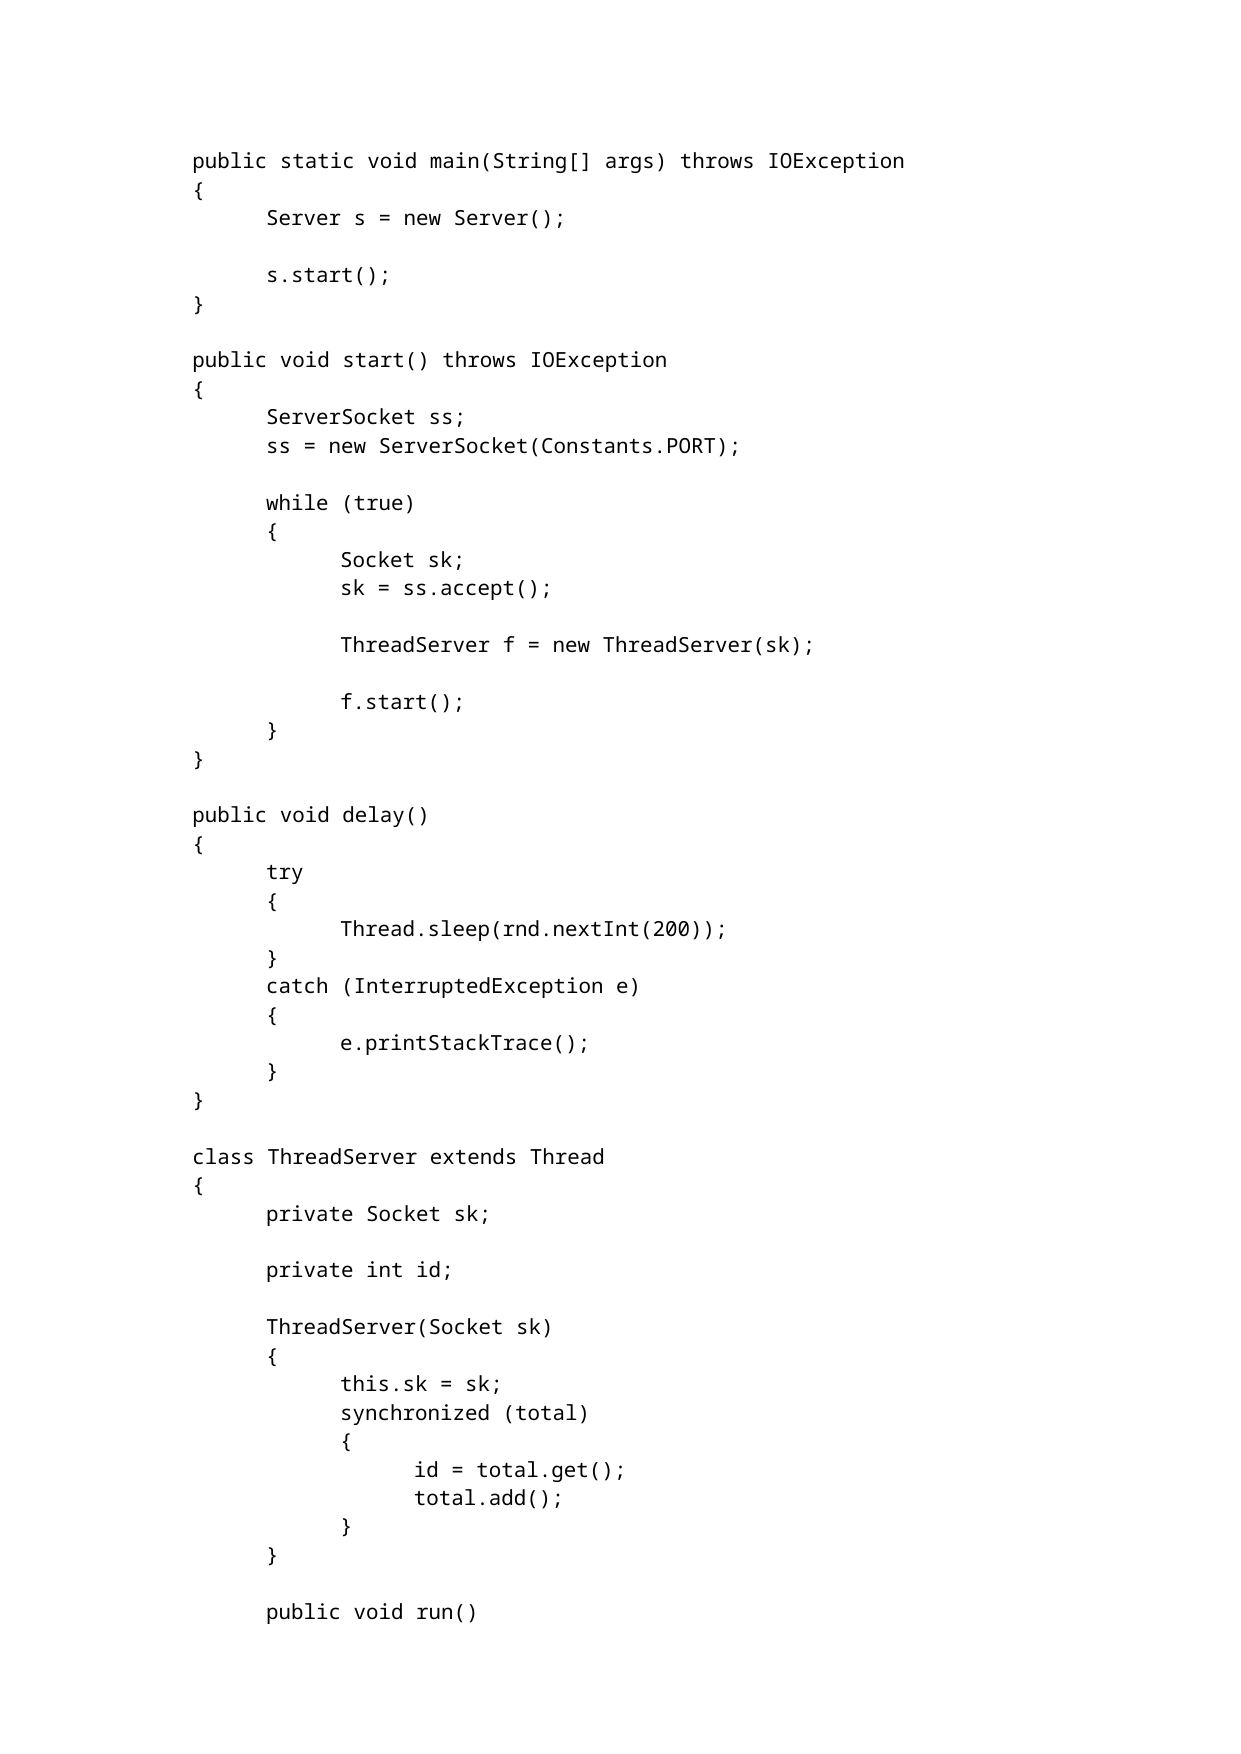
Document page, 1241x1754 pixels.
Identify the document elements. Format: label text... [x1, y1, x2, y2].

text public static void main(String[] args) throws IOException { Server s = new Server(); s.start(); } public void start() throws IOException { ServerSocket ss; ss = new ServerSocket(Constants.PORT); while (true) { Socket sk; sk = ss.accept(); ThreadServer f = new ThreadServer(sk); f.start(); } } public void delay() { try { Thread.sleep(rnd.nextInt(200)); } catch (InterruptedException e) { e.printStackTrace(); } } class ThreadServer extends Thread { private Socket sk; private int id; ThreadServer(Socket sk) { this.sk = sk; synchronized (total) { id = total.get(); total.add(); } } public void run() [118, 118, 1122, 1625]
